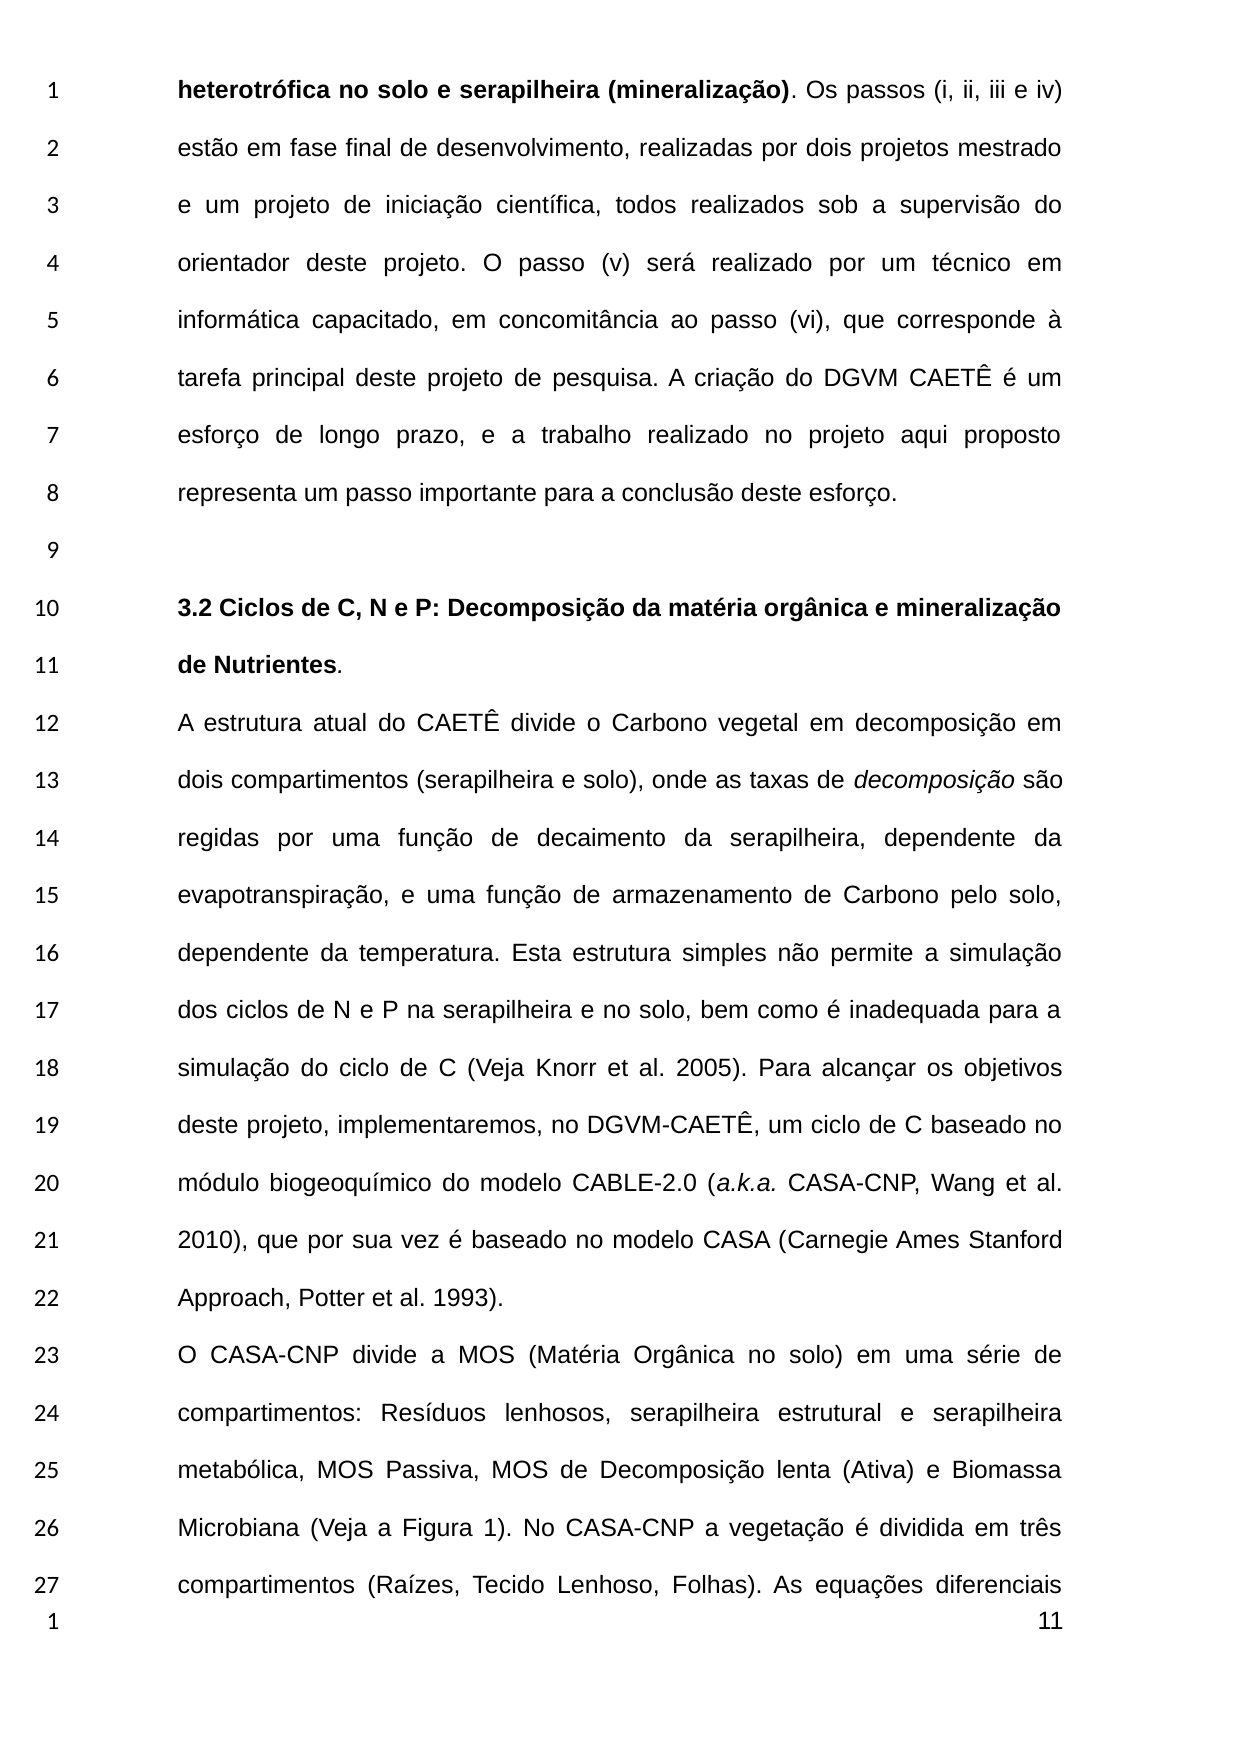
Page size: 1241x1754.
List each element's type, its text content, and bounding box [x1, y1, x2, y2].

text O CASA-CNP divide a MOS (Matéria Orgânica no solo) em uma série de compartimentos: Resíduos lenhosos, serapilheira estrutural e serapilheira metabólica, MOS Passiva, MOS de Decomposição lenta (Ativa) e Biomassa Microbiana (Veja a Figura 1). No CASA-CNP a vegetação é dividida em três compartimentos (Raízes, Tecido Lenhoso, Folhas). As equações diferenciais [177, 1340, 1063, 1599]
text A estrutura atual do CAETÊ divide o Carbono vegetal em decomposição em dois compartimentos (serapilheira e solo), onde as taxas de decomposição são regidas por uma função de decaimento da serapilheira, dependente da evapotranspiração, e uma função de armazenamento de Carbono pelo solo, dependente da temperatura. Esta estrutura simples não permite a simulação dos ciclos de N e P na serapilheira e no solo, bem como é inadequada para a simulação do ciclo de C (Veja Knorr et al. 2005). Para alcançar os objetivos deste projeto, implementaremos, no DGVM-CAETÊ, um ciclo de C baseado no módulo biogeoquímico do modelo CABLE-2.0 (a.k.a. CASA-CNP, Wang et al. 2010), que por sua vez é baseado no modelo CASA (Carnegie Ames Stanford Approach, Potter et al. 1993). [177, 707, 1063, 1311]
text heterotrófica no solo e serapilheira (mineralização). Os passos (i, ii, iii e iv) estão em fase final de desenvolvimento, realizadas por dois projetos mestrado e um projeto de iniciação científica, todos realizados sob a supervisão do orientador deste projeto. O passo (v) será realizado por um técnico em informática capacitado, em concomitância ao passo (vi), que corresponde à tarefa principal deste projeto de pesquisa. A criação do DGVM CAETÊ é um esforço de longo prazo, e a trabalho realizado no projeto aqui proposto representa um passo importante para a conclusão deste esforço. [177, 75, 1063, 506]
text 3.2 Ciclos de C, N e P: Decomposição da matéria orgânica e mineralização de Nutrientes. [177, 592, 1063, 679]
